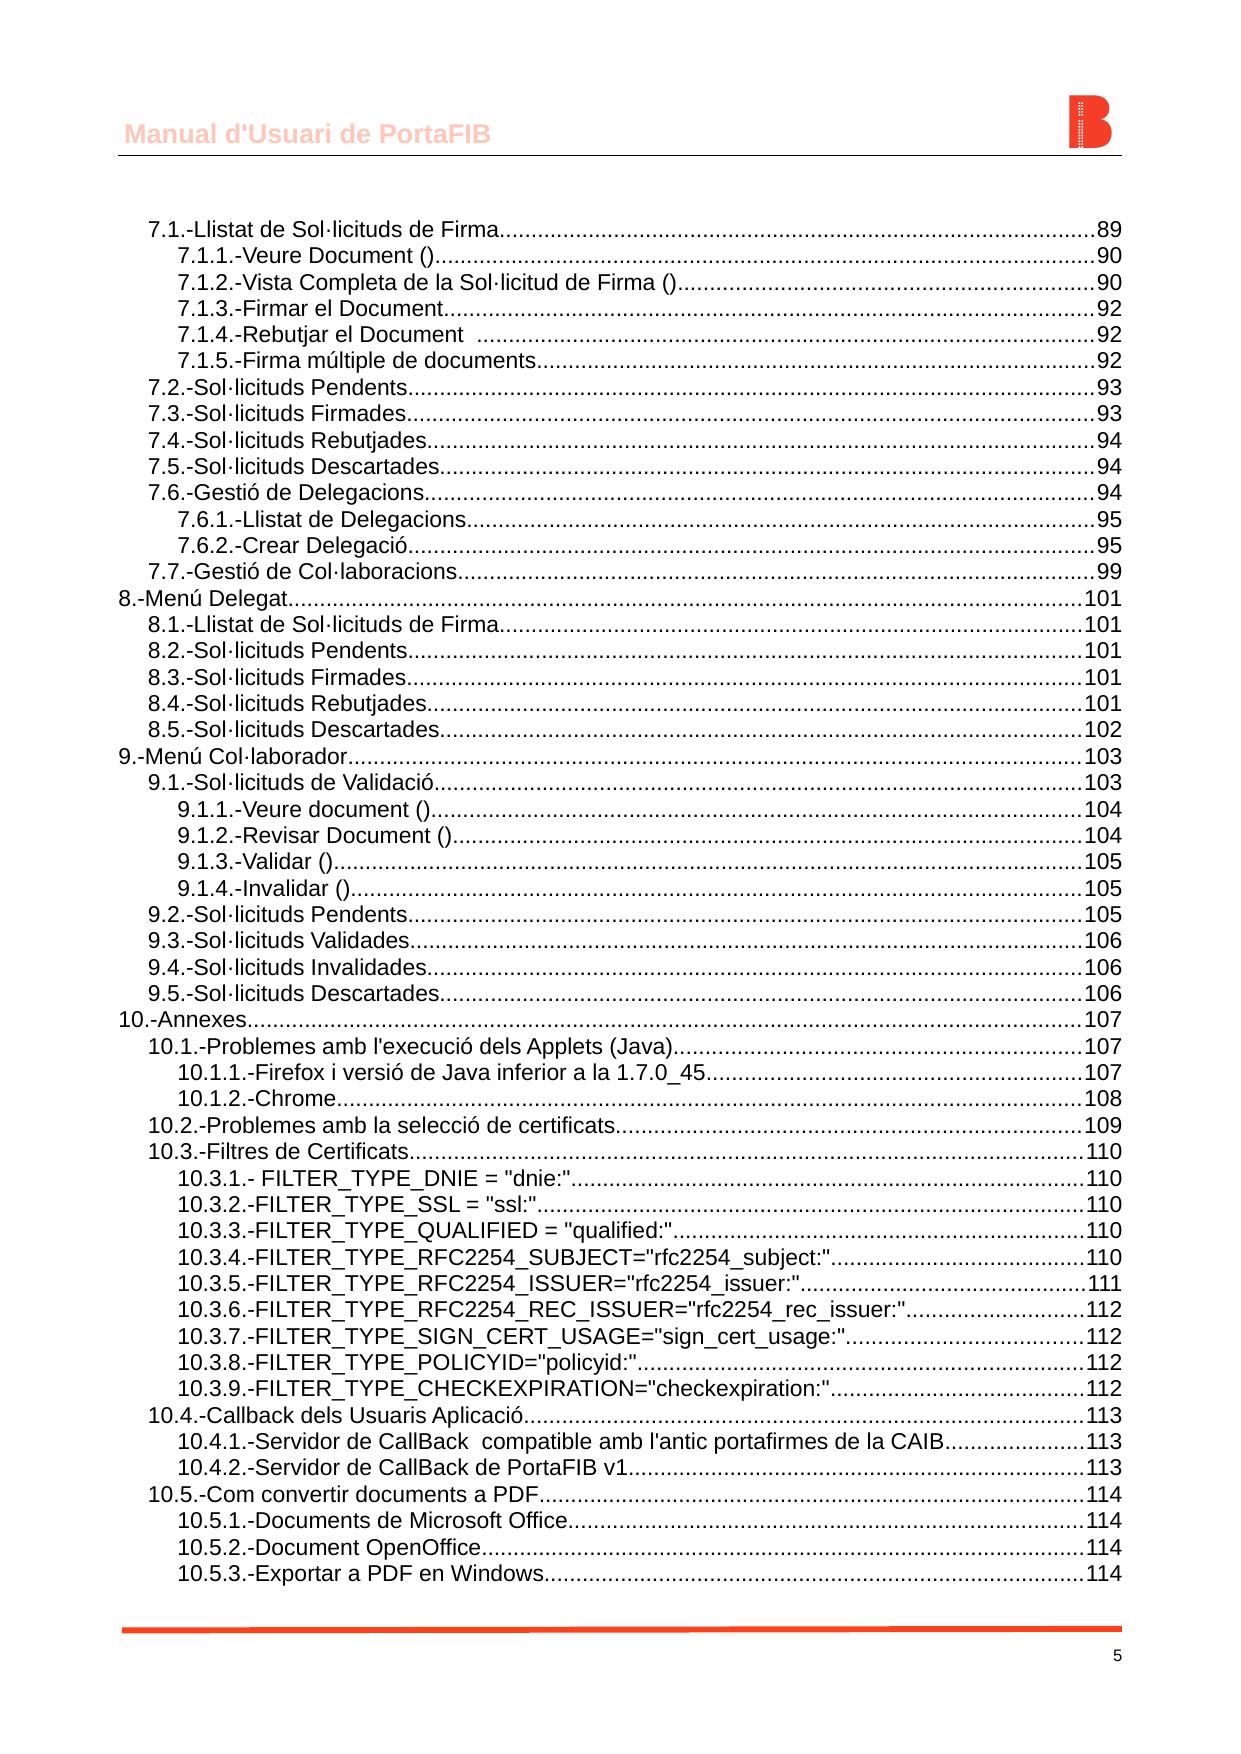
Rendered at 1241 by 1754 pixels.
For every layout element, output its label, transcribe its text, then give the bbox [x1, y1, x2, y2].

text 10.3.7.-FILTER_TYPE_SIGN_CERT_USAGE="sign_cert_usage:" 112 [177, 1323, 1122, 1349]
text 10.3.4.-FILTER_TYPE_RFC2254_SUBJECT="rfc2254_subject:" 110 [177, 1243, 1122, 1270]
text 9.1.1.-Veure document () 104 [177, 796, 1122, 822]
text 7.3.-Sol·licituds Firmades 93 [148, 400, 1122, 427]
text 10.-Annexes 107 [118, 1006, 1122, 1033]
text 8.2.-Sol·licituds Pendents 101 [148, 637, 1122, 664]
text 7.5.-Sol·licituds Descartades 94 [148, 453, 1122, 479]
text 10.3.-Filtres de Certificats 110 [148, 1138, 1122, 1164]
text 10.3.1.- FILTER_TYPE_DNIE = "dnie:" 110 [177, 1164, 1122, 1191]
text 7.1.4.-Rebutjar el Document 92 [177, 321, 1122, 347]
text 10.3.2.-FILTER_TYPE_SSL = "ssl:" 110 [177, 1191, 1122, 1217]
text 7.2.-Sol·licituds Pendents 93 [148, 374, 1122, 400]
picture [1063, 94, 1117, 150]
text 10.3.3.-FILTER_TYPE_QUALIFIED = "qualified:" 110 [177, 1217, 1122, 1243]
text 10.2.-Problemes amb la selecció de certificats 109 [148, 1112, 1122, 1138]
text 10.1.-Problemes amb l'execució dels Applets (Java) 107 [148, 1033, 1122, 1059]
text 8.4.-Sol·licituds Rebutjades 101 [148, 690, 1122, 716]
text 7.6.1.-Llistat de Delegacions 95 [177, 506, 1122, 532]
text 8.3.-Sol·licituds Firmades 101 [148, 664, 1122, 690]
text 7.7.-Gestió de Col·laboracions 99 [148, 558, 1122, 585]
text 9.4.-Sol·licituds Invalidades 106 [148, 954, 1122, 980]
text 10.5.1.-Documents de Microsoft Office 114 [177, 1507, 1122, 1533]
text 10.1.1.-Firefox i versió de Java inferior a la 1.7.0_45 107 [177, 1059, 1122, 1085]
text 7.1.3.-Firmar el Document 92 [177, 295, 1122, 321]
text 10.5.3.-Exportar a PDF en Windows 114 [177, 1560, 1122, 1586]
text 10.3.6.-FILTER_TYPE_RFC2254_REC_ISSUER="rfc2254_rec_issuer:" 112 [177, 1296, 1122, 1323]
text 10.1.2.-Chrome 108 [177, 1085, 1122, 1112]
text 8.-Menú Delegat 101 [118, 585, 1122, 611]
text 10.3.5.-FILTER_TYPE_RFC2254_ISSUER="rfc2254_issuer:" 111 [177, 1270, 1122, 1296]
text 10.5.-Com convertir documents a PDF 114 [148, 1481, 1122, 1507]
text 7.6.-Gestió de Delegacions 94 [148, 479, 1122, 506]
text 9.1.4.-Invalidar () 105 [177, 874, 1122, 901]
text 7.1.-Llistat de Sol·licituds de Firma 89 [148, 216, 1122, 242]
text 8.5.-Sol·licituds Descartades 102 [148, 716, 1122, 743]
text 7.1.5.-Firma múltiple de documents 92 [177, 347, 1122, 374]
text 9.3.-Sol·licituds Validades 106 [148, 927, 1122, 954]
text 10.4.1.-Servidor de CallBack compatible amb l'antic portafirmes de la CAIB 113 [177, 1428, 1122, 1454]
text 9.1.3.-Validar () 105 [177, 848, 1122, 874]
text 9.1.-Sol·licituds de Validació 103 [148, 769, 1122, 796]
text 8.1.-Llistat de Sol·licituds de Firma 101 [148, 611, 1122, 637]
text 9.1.2.-Revisar Document () 104 [177, 822, 1122, 848]
text 10.4.2.-Servidor de CallBack de PortaFIB v1 113 [177, 1454, 1122, 1481]
text 7.1.2.-Vista Completa de la Sol·licitud de Firma () 90 [177, 268, 1122, 295]
text 9.2.-Sol·licituds Pendents 105 [148, 901, 1122, 927]
text 9.5.-Sol·licituds Descartades 106 [148, 980, 1122, 1006]
text 7.4.-Sol·licituds Rebutjades 94 [148, 427, 1122, 453]
text 10.5.2.-Document OpenOffice 114 [177, 1533, 1122, 1560]
text 7.6.2.-Crear Delegació 95 [177, 532, 1122, 558]
text 7.1.1.-Veure Document () 90 [177, 242, 1122, 268]
text 9.-Menú Col·laborador 103 [118, 743, 1122, 769]
text 10.3.8.-FILTER_TYPE_POLICYID="policyid:" 112 [177, 1349, 1122, 1375]
text 10.3.9.-FILTER_TYPE_CHECKEXPIRATION="checkexpiration:" 112 [177, 1375, 1122, 1402]
text 10.4.-Callback dels Usuaris Aplicació 113 [148, 1402, 1122, 1428]
